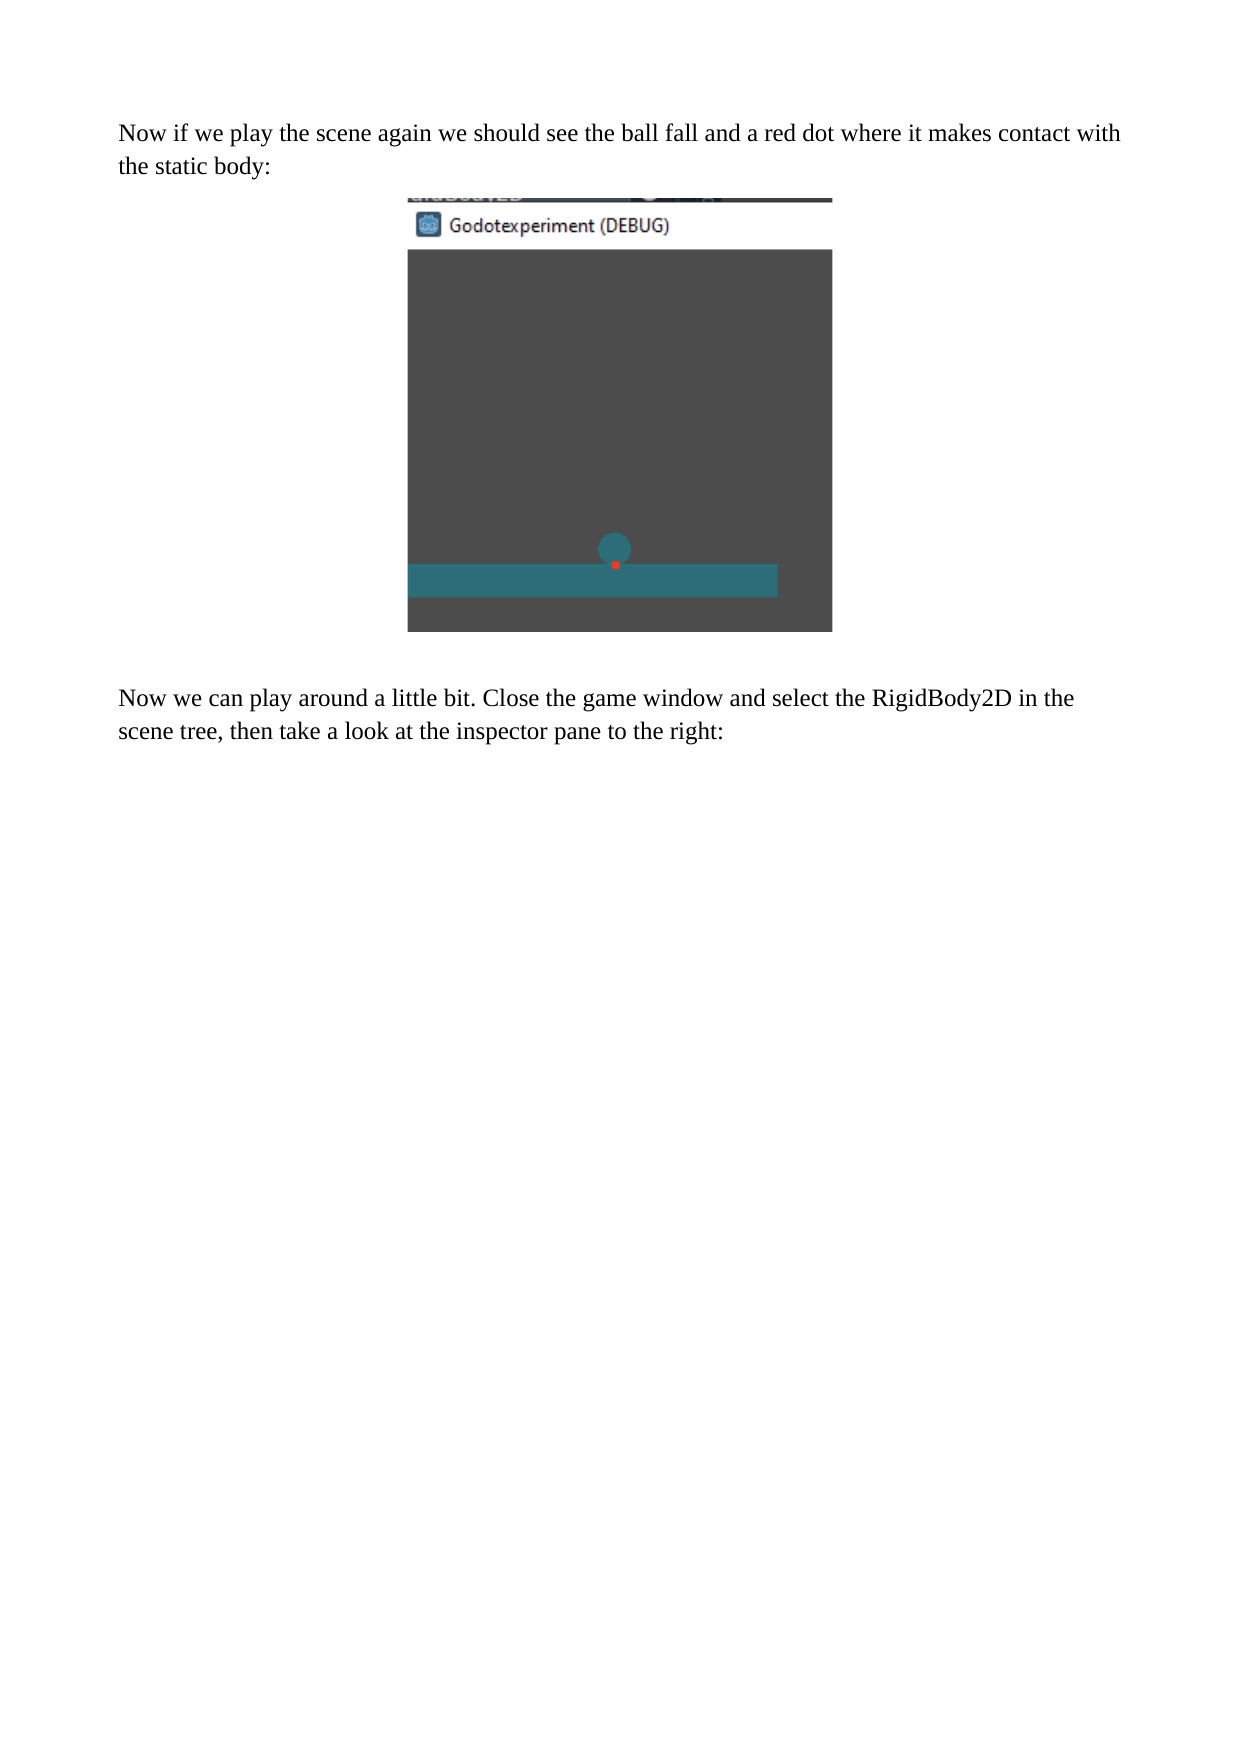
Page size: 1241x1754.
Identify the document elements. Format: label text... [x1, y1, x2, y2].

text Now we can play around a little bit. Close the game window and select the RigidBody2D in the scene tree, then take a look at the inspector pane to the right: [118, 683, 1122, 745]
text Now if we play the scene again we should see the ball fall and a red dot where it makes contact with the static body: [118, 118, 1122, 180]
picture [407, 198, 833, 632]
